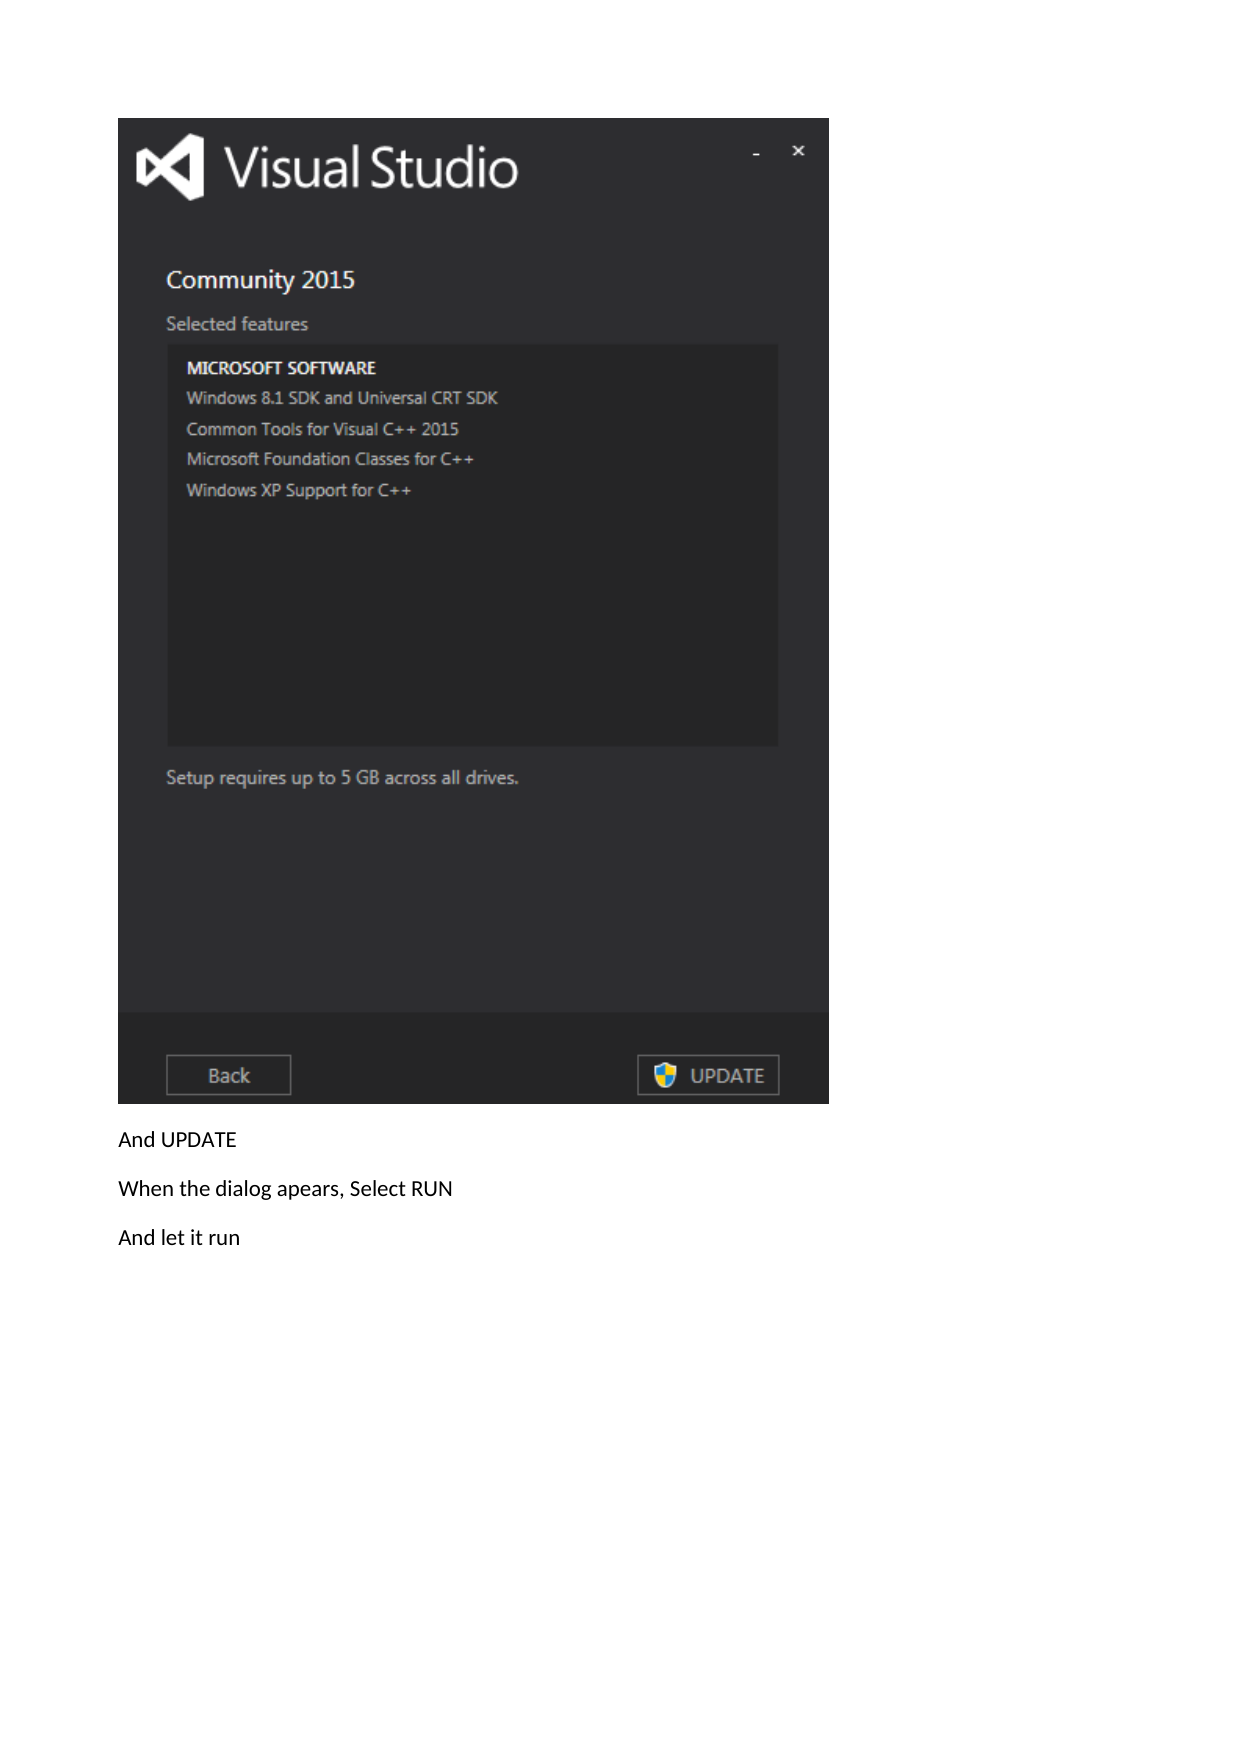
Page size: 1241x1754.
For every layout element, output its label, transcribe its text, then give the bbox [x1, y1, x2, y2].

text And let it run [118, 1223, 1122, 1251]
text When the dialog apears, Select RUN [118, 1174, 1122, 1202]
text And UPDATE [118, 1125, 1122, 1153]
